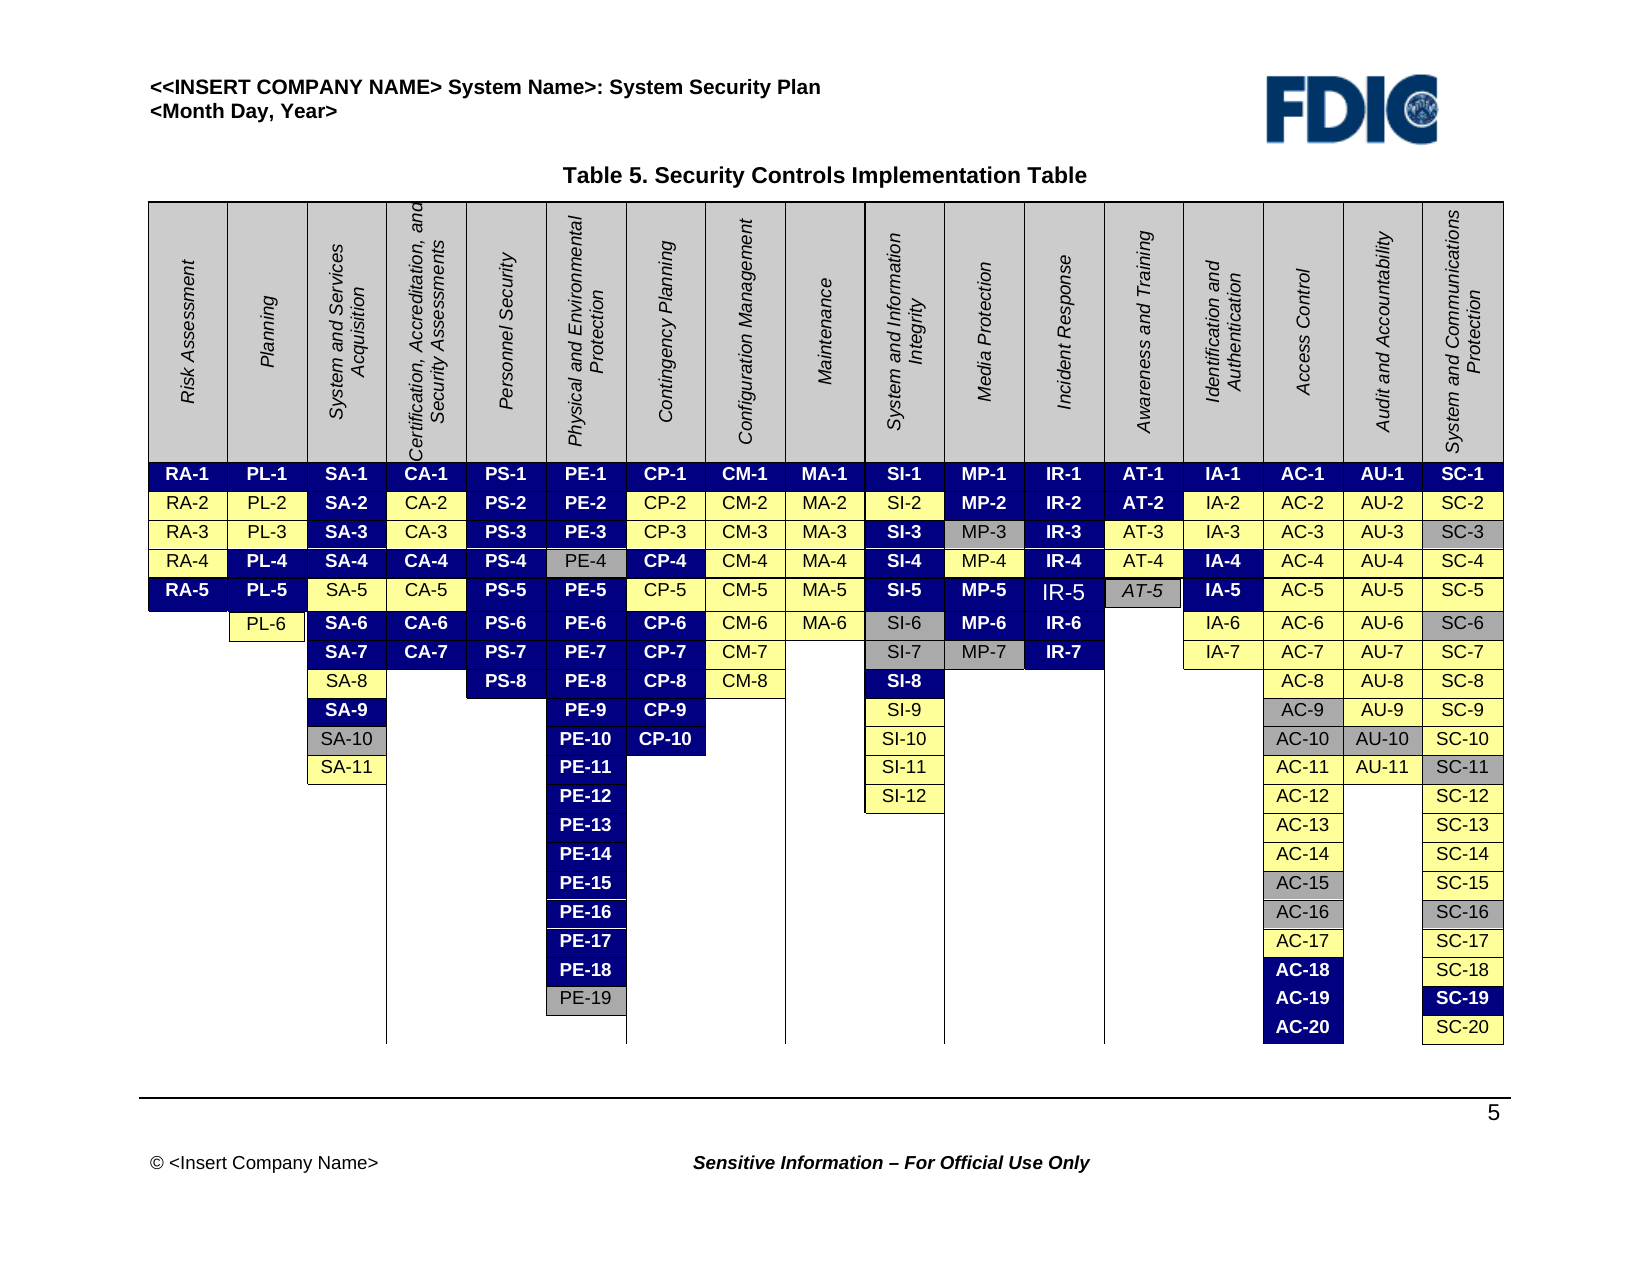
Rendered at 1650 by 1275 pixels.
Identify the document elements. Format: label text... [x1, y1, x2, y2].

table_cell SC-1 [1423, 463, 1503, 491]
table_cell PL-4 [228, 550, 307, 577]
table_cell CP-7 [627, 641, 705, 669]
table_cell AC-17 [1264, 930, 1343, 957]
table_cell MA-4 [786, 550, 864, 577]
table_cell AC-13 [1264, 814, 1343, 842]
table_cell PS-3 [467, 521, 546, 548]
table_cell SC-15 [1423, 872, 1503, 899]
table_cell [1184, 670, 1263, 1044]
table_cell PE-7 [547, 641, 626, 669]
table_cell CA-3 [387, 521, 466, 548]
table_header AT-5 [1106, 580, 1180, 607]
table_cell CA-1 [387, 463, 466, 491]
table_cell CA-7 [387, 641, 466, 669]
table_cell [387, 670, 466, 1044]
table_cell RA-2 [149, 492, 227, 520]
table_cell [308, 785, 386, 1044]
table_cell PE-3 [547, 521, 626, 548]
table_cell PE-4 [547, 550, 626, 577]
table_cell SC-6 [1423, 612, 1503, 640]
table_cell [149, 612, 227, 1044]
table_cell AU-1 [1344, 463, 1422, 491]
table_cell AU-4 [1344, 550, 1422, 577]
table_cell SA-2 [308, 492, 386, 520]
table_cell AC-16 [1264, 901, 1343, 928]
table_header Certification, Accreditation, and Security Assessments [387, 203, 466, 462]
table_cell AC-15 [1264, 872, 1343, 899]
table_cell AT-1 [1105, 463, 1183, 491]
table_cell PS-2 [467, 492, 546, 520]
table_cell IR-5 [1025, 579, 1104, 611]
table_cell [706, 699, 785, 1044]
table_cell MP-6 [945, 612, 1024, 640]
table_cell MP-2 [945, 492, 1024, 520]
table_cell SI-2 [866, 492, 944, 520]
table_header PL-6 [230, 613, 304, 641]
table_cell AU-10 [1344, 727, 1422, 755]
table_cell SA-1 [308, 463, 386, 491]
table_cell [228, 612, 307, 1044]
table_cell SC-4 [1423, 550, 1503, 577]
table_cell IA-3 [1184, 521, 1263, 548]
table_cell PE-12 [547, 785, 626, 813]
table_cell AC-1 [1264, 463, 1343, 491]
table_cell MP-5 [945, 579, 1024, 611]
table_cell PE-8 [547, 670, 626, 698]
table_cell AC-5 [1264, 579, 1343, 611]
table_cell PS-6 [467, 612, 546, 640]
table_header System and Services Acquisition [308, 203, 386, 462]
table_cell AU-7 [1344, 641, 1422, 669]
table_cell SA-4 [308, 550, 386, 577]
table_cell IR-1 [1025, 463, 1104, 491]
table_cell SC-7 [1423, 641, 1503, 669]
table_cell AC-10 [1264, 727, 1343, 755]
table_cell PE-16 [547, 901, 626, 928]
table_cell CA-2 [387, 492, 466, 520]
table_cell CM-2 [706, 492, 785, 520]
table_cell CA-4 [387, 550, 466, 577]
table_cell CP-3 [627, 521, 705, 548]
table_cell IA-4 [1184, 550, 1263, 577]
table_cell SI-8 [866, 670, 944, 698]
table_cell PS-7 [467, 641, 546, 669]
table_cell SI-6 [866, 612, 944, 640]
table_cell PE-19 [547, 987, 626, 1015]
table_cell RA-1 [149, 463, 227, 491]
table_cell AU-6 [1344, 612, 1422, 640]
table_cell IR-3 [1025, 521, 1104, 548]
table_cell AC-7 [1264, 641, 1343, 669]
table_cell MP-7 [945, 641, 1024, 669]
table_cell PE-2 [547, 492, 626, 520]
table_cell AU-5 [1344, 579, 1422, 611]
table_cell PE-14 [547, 843, 626, 871]
table_cell SC-16 [1423, 901, 1503, 928]
table_cell CP-4 [627, 550, 705, 577]
table_cell SC-9 [1423, 699, 1503, 726]
table_cell PE-18 [547, 958, 626, 986]
table_cell AC-19 [1264, 986, 1343, 1015]
table_cell SA-7 [308, 641, 386, 669]
table_cell SI-11 [866, 756, 944, 784]
table_cell [1025, 670, 1104, 1044]
table_cell AT-2 [1105, 492, 1183, 520]
table_header Incident Response [1025, 203, 1104, 462]
table_cell PL-2 [228, 492, 307, 520]
table_cell AU-3 [1344, 521, 1422, 548]
table_cell [627, 756, 706, 1044]
table_cell RA-5 [149, 579, 227, 611]
table_cell AC-20 [1264, 1015, 1343, 1044]
table_header System and Communications Protection [1423, 203, 1503, 462]
table_cell MA-3 [786, 521, 864, 548]
table_cell AC-9 [1264, 699, 1343, 726]
table_cell IA-2 [1184, 492, 1263, 520]
table_cell SI-5 [866, 579, 944, 611]
table_cell IR-2 [1025, 492, 1104, 520]
table_cell [1105, 579, 1183, 1044]
table_cell CM-4 [706, 550, 785, 577]
table_cell AC-18 [1264, 958, 1343, 986]
table_cell AC-6 [1264, 612, 1343, 640]
table_cell PS-8 [467, 670, 546, 698]
table_cell SI-10 [866, 727, 944, 755]
table_cell SA-10 [308, 727, 386, 755]
table_cell MP-3 [945, 521, 1024, 548]
table_cell AC-12 [1264, 785, 1343, 813]
table_cell MA-1 [786, 463, 864, 491]
table_cell PE-13 [547, 814, 626, 842]
table_cell PL-3 [228, 521, 307, 548]
table_cell MA-6 [786, 612, 864, 640]
table_cell AT-3 [1105, 521, 1183, 548]
table_cell PE-11 [547, 756, 626, 784]
table_cell MA-5 [786, 579, 864, 611]
table_cell SC-8 [1423, 670, 1503, 698]
table_cell SA-6 [308, 612, 386, 640]
table_cell SA-8 [308, 670, 386, 698]
table_cell [546, 1016, 626, 1044]
table_cell PE-1 [547, 463, 626, 491]
table_cell PS-5 [467, 579, 546, 611]
table_cell CM-1 [706, 463, 785, 491]
table_cell SC-19 [1423, 987, 1503, 1015]
table_cell RA-3 [149, 521, 227, 548]
table_cell SC-13 [1423, 814, 1503, 842]
table_cell SC-18 [1423, 958, 1503, 986]
table_cell PS-4 [467, 550, 546, 577]
table_cell SC-14 [1423, 843, 1503, 871]
table_cell SC-20 [1423, 1016, 1503, 1044]
table_cell IR-6 [1025, 612, 1104, 640]
table_header Contingency Planning [627, 203, 705, 462]
table_cell SI-7 [866, 641, 944, 669]
table_cell CM-7 [706, 641, 785, 669]
table_cell PE-10 [547, 727, 626, 755]
table_header Identification and Authentication [1184, 203, 1263, 462]
table_cell AC-2 [1264, 492, 1343, 520]
table_cell SA-3 [308, 521, 386, 548]
table_cell PE-17 [547, 930, 626, 957]
table_cell CM-8 [706, 670, 785, 698]
table_cell SI-12 [866, 785, 944, 813]
table_cell RA-4 [149, 550, 227, 577]
table_cell CP-9 [627, 699, 706, 726]
table_cell IA-6 [1184, 612, 1263, 640]
table_cell SC-10 [1423, 727, 1503, 755]
table_cell AC-4 [1264, 550, 1343, 577]
table_cell MA-2 [786, 492, 864, 520]
table_header Physical and Environmental Protection [547, 203, 626, 462]
picture [1261, 64, 1448, 156]
table_header Awareness and Training [1105, 203, 1183, 462]
table_cell CP-6 [627, 612, 705, 640]
table_cell SC-2 [1423, 492, 1503, 520]
table_header System and Information Integrity [866, 203, 944, 462]
table_cell [786, 641, 864, 1044]
table_cell SI-3 [866, 521, 944, 548]
table_cell CM-5 [706, 579, 785, 611]
table_header Configuration Management [706, 203, 785, 462]
table_cell CP-5 [627, 579, 705, 611]
table_cell CP-1 [627, 463, 705, 491]
table_header Media Protection [945, 203, 1024, 462]
table_cell CP-10 [627, 727, 706, 755]
table_cell SI-1 [866, 463, 944, 491]
table_cell [1344, 785, 1422, 1044]
table_cell CP-2 [627, 492, 705, 520]
table_cell AU-8 [1344, 670, 1422, 698]
table_cell [945, 670, 1024, 1044]
table_cell SC-17 [1423, 930, 1503, 957]
table_cell CA-5 [387, 579, 466, 611]
table_cell IR-4 [1025, 550, 1104, 577]
table_cell [467, 699, 546, 1044]
table_cell SA-11 [308, 756, 386, 784]
table_cell [866, 814, 944, 1044]
table_header Audit and Accountability [1344, 203, 1422, 462]
table_cell MP-1 [945, 463, 1024, 491]
table_cell SI-9 [866, 699, 944, 726]
table_cell AC-14 [1264, 843, 1343, 871]
table_cell PE-6 [547, 612, 626, 640]
table_cell SC-3 [1423, 521, 1503, 548]
table_cell SC-5 [1423, 579, 1503, 611]
table_cell SA-9 [308, 699, 386, 726]
table_cell SI-4 [866, 550, 944, 577]
table_header Maintenance [786, 203, 864, 462]
table_cell PL-1 [228, 463, 307, 491]
table_cell IA-5 [1184, 579, 1263, 611]
table_cell AU-2 [1344, 492, 1422, 520]
table_cell AU-9 [1344, 699, 1422, 726]
table_cell IA-7 [1184, 641, 1263, 669]
table_cell MP-4 [945, 550, 1024, 577]
table_header Personnel Security [467, 203, 546, 462]
table_cell PE-9 [547, 699, 626, 726]
table_cell AC-3 [1264, 521, 1343, 548]
table_cell PL-5 [228, 579, 307, 611]
table_cell PE-5 [547, 579, 626, 611]
table_cell CM-3 [706, 521, 785, 548]
table_cell CA-6 [387, 612, 466, 640]
table_header Access Control [1264, 203, 1343, 462]
table_cell CP-8 [627, 670, 705, 698]
table_cell AU-11 [1344, 756, 1422, 784]
table_cell IR-7 [1025, 641, 1104, 669]
text Table 5. Security Controls Implementation Table [150, 162, 1500, 189]
table_header Planning [228, 203, 307, 462]
table_cell IA-1 [1184, 463, 1263, 491]
table_cell SC-11 [1423, 756, 1503, 784]
table_cell AC-11 [1264, 756, 1343, 784]
table_cell AC-8 [1264, 670, 1343, 698]
table_cell PE-15 [547, 872, 626, 899]
table_cell CM-6 [706, 612, 785, 640]
table_cell AT-4 [1105, 550, 1183, 577]
table_header Risk Assessment [149, 203, 227, 462]
table_cell PS-1 [467, 463, 546, 491]
table_cell SC-12 [1423, 785, 1503, 813]
